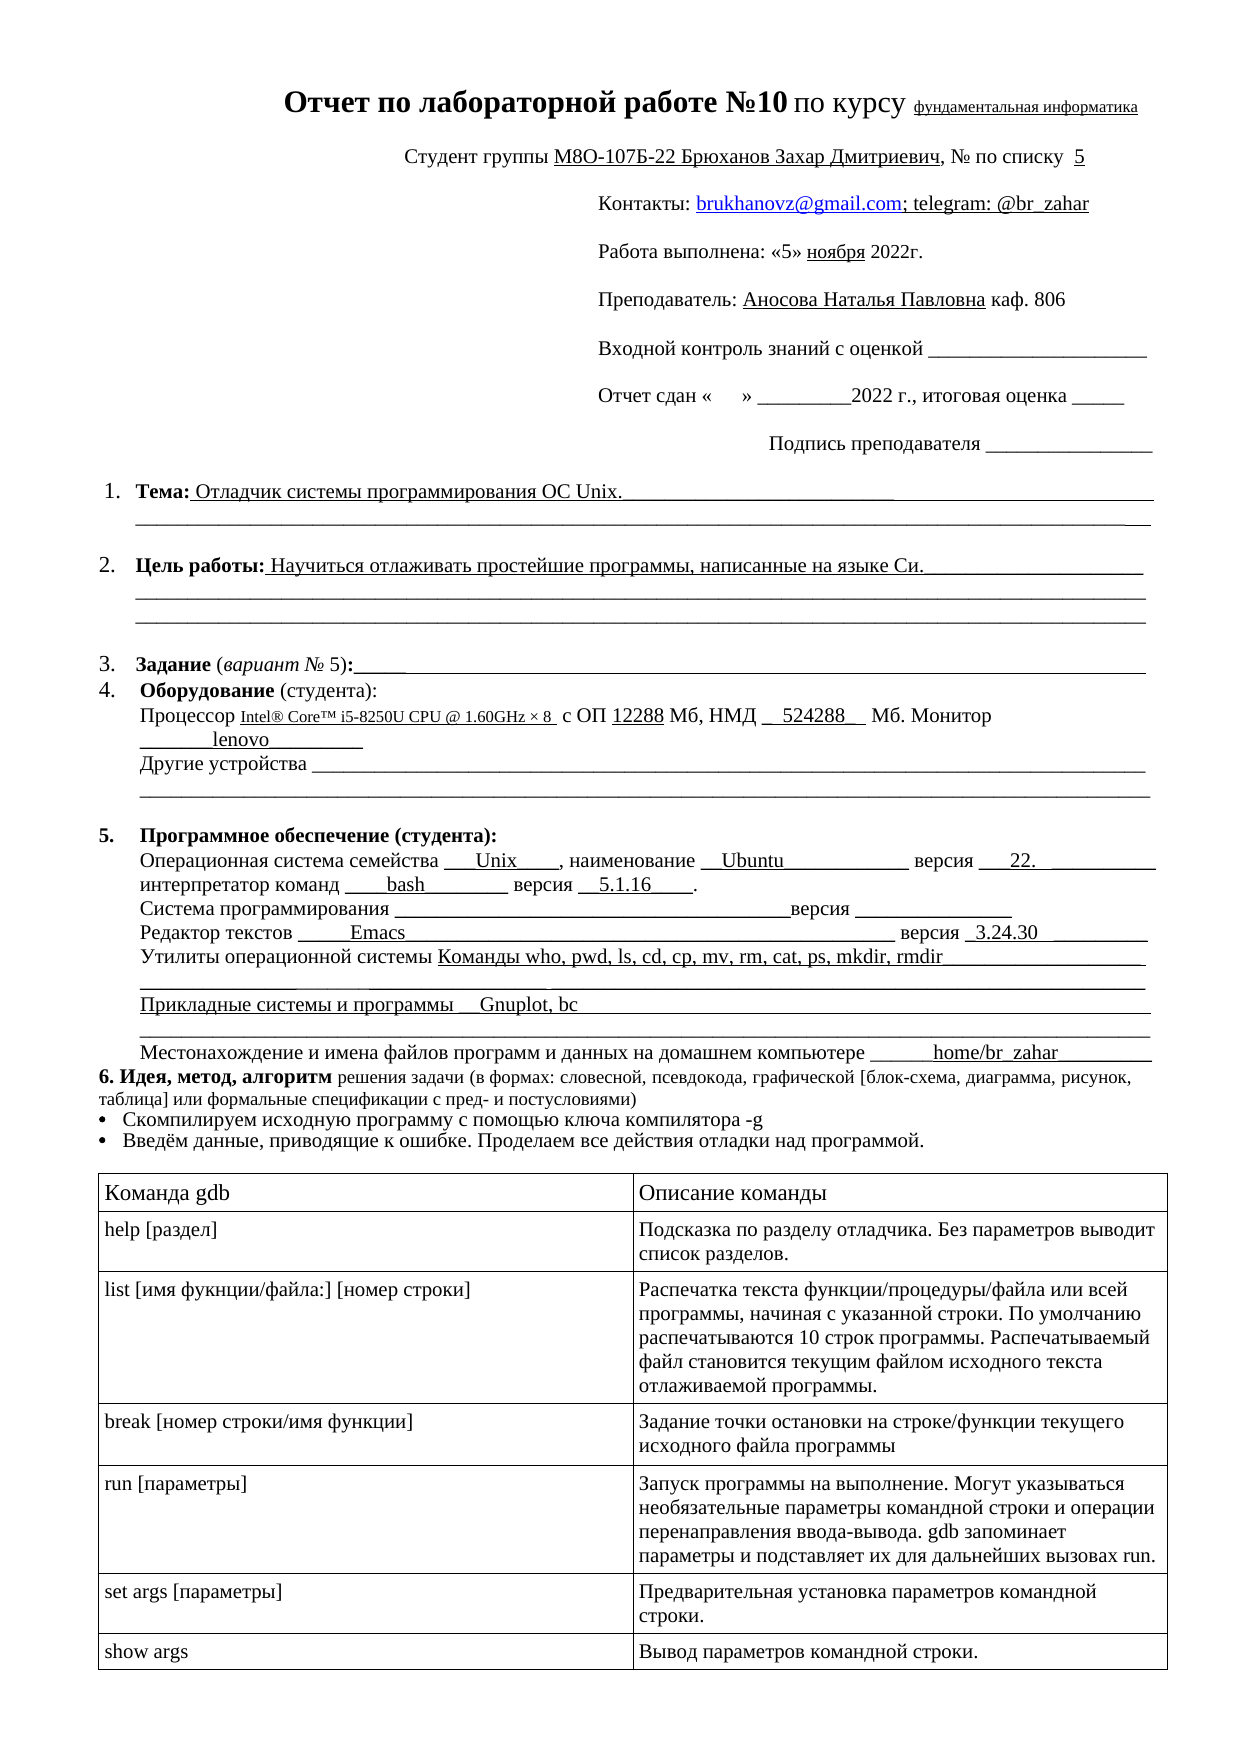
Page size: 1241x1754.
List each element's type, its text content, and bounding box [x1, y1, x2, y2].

text Система программирования ______________________________________версия _______________ [139, 896, 1156, 920]
text _________________________________________________________________________________________________ [135, 602, 1156, 626]
table_cell Вывод параметров командной строки. [634, 1634, 1167, 1669]
text Контакты: brukhanovz@gmail.com; telegram: @br_zahar [598, 191, 1156, 215]
text Процессор Intel® Core™ i5-8250U CPU @ 1.60GHz × 8 с ОП 12288 Мб, НМД _ 524288_ Мб. Монитор _______lenovo_________ [139, 703, 1156, 751]
table_cell run [параметры] [99, 1466, 633, 1573]
table_cell Задание точки остановки на строке/функции текущего исходного файла программы [634, 1404, 1167, 1464]
text Отчет по лабораторной работе №10 по курсу фундаментальная информатика [283, 83, 1156, 119]
list Цель работы: Научиться отлаживать простейшие программы, написанные на языке Си._____________________ [98, 552, 1156, 578]
table_cell Распечатка текста функции/процедуры/файла или всей программы, начиная с указанной строки. По умолчанию распечатываются 10 строк программы. Распечатываемый файл становится текущим файлом исходного текста отлаживаемой программы. [634, 1272, 1167, 1403]
text Преподаватель: Аносова Наталья Павловна каф. 806 [598, 287, 1156, 311]
text _________________________________________________________________________________________________ [139, 775, 1156, 799]
table_cell help [раздел] [99, 1212, 633, 1271]
text интерпретатор команд ____bash________ версия __5.1.16____. [139, 872, 1156, 896]
text 6. Идея, метод, алгоритм решения задачи (в формах: словесной, псевдокода, графической [блок-схема, диаграмма, рисунок, таблица] или формальные спецификации с пред- и постусловиями) [98, 1064, 1156, 1110]
text Местонахождение и имена файлов программ и данных на домашнем компьютере ______home/br_zahar_________ [139, 1040, 1156, 1064]
text Утилиты операционной системы Команды who, pwd, ls, cd, cp, mv, rm, cat, ps, mkdir, rmdir___________________ _______________________________________ _________________________________________________________ [140, 944, 1156, 992]
table_cell set args [параметры] [99, 1574, 633, 1633]
table_cell break [номер строки/имя функции] [99, 1404, 633, 1464]
list Введём данные, приводящие к ошибке. Проделаем все действия отладки над программой. [98, 1131, 1156, 1152]
text Прикладные системы и программы __Gnuplot, bc [140, 992, 1156, 1016]
table_header Команда gdb [99, 1174, 633, 1211]
table_cell Предварительная установка параметров командной строки. [634, 1574, 1167, 1633]
text Редактор текстов _____Emacs_______________________________________________ версия _3.24.30 _________ [139, 920, 1156, 944]
text Студент группы М8О-107Б-22 Брюханов Захар Дмитриевич, № по списку 5 [404, 144, 1156, 168]
table_cell list [имя фукнции/файла:] [номер строки] [99, 1272, 633, 1403]
table_cell show args [99, 1634, 633, 1669]
table_header Описание команды [634, 1174, 1167, 1211]
text Подпись преподавателя ________________ [769, 431, 1156, 455]
text Другие устройства ________________________________________________________________________________ [139, 751, 1156, 775]
list Задание (вариант № 5):_____ [98, 650, 1156, 676]
list Программное обеспечение (студента): [98, 823, 1156, 847]
list Оборудование (студента): [98, 676, 1156, 703]
list Тема: Отладчик системы программирования OC Unix.__________________________ _______________________________________________________________________________________________ [104, 478, 1156, 528]
list Скомпилируем исходную программу с помощью ключа компилятора -g [98, 1110, 1156, 1131]
text _________________________________________________________________________________________________ [135, 578, 1156, 602]
text Отчет сдан « » _________2022 г., итоговая оценка _____ [598, 383, 1156, 407]
text _________________________________________________________________________________________________ [139, 1016, 1156, 1040]
text Работа выполнена: «5» ноября 2022г. [598, 239, 1156, 263]
text Входной контроль знаний с оценкой _____________________ [598, 336, 1156, 360]
table_cell Запуск программы на выполнение. Могут указываться необязательные параметры командной строки и операции перенаправления ввода-вывода. gdb запоминает параметры и подставляет их для дальнейших вызовах run. [634, 1466, 1167, 1573]
text Операционная система семейства ___Unix____, наименование __Ubuntu____________ версия ___22. __________ [139, 848, 1156, 872]
table_cell Подсказка по разделу отладчика. Без параметров выводит список разделов. [634, 1212, 1167, 1271]
